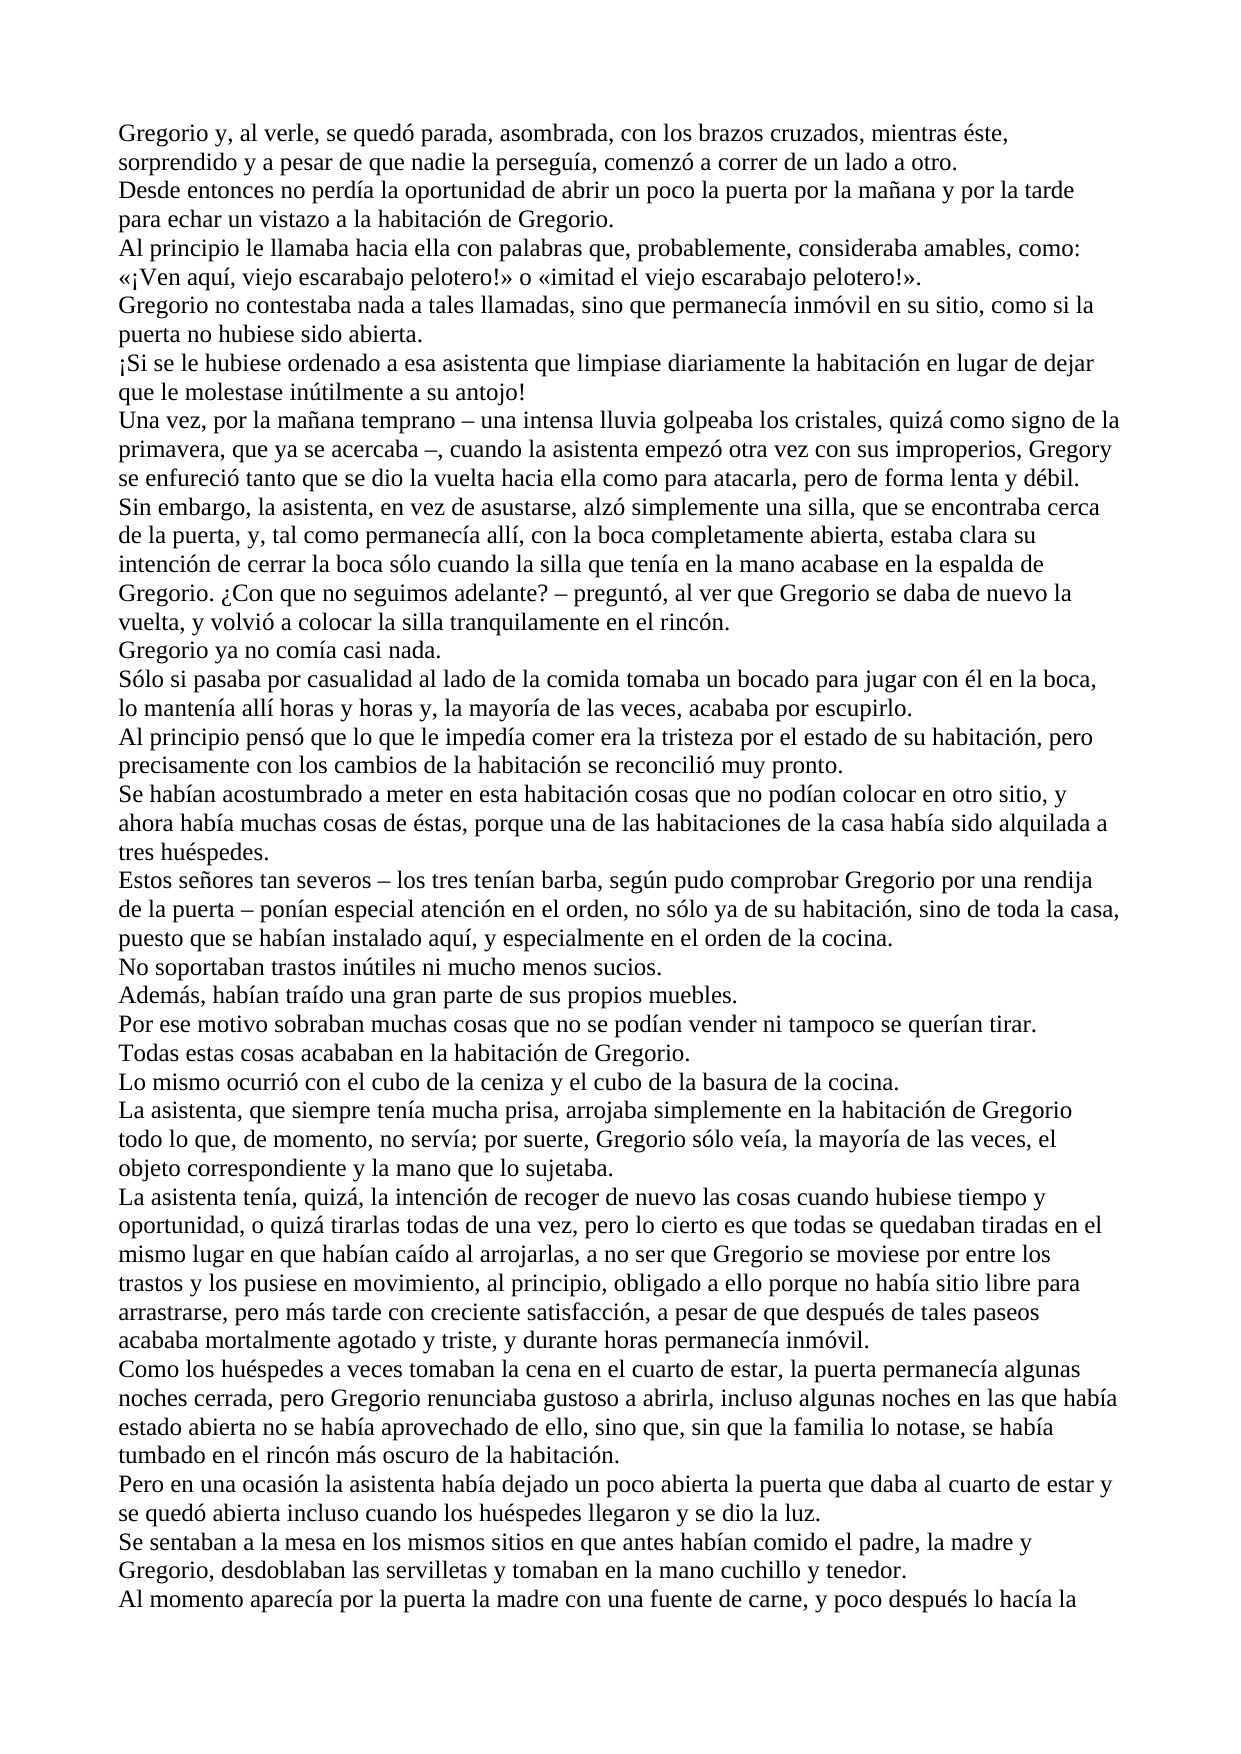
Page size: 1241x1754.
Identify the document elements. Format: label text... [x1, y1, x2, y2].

text No soportaban trastos inútiles ni mucho menos sucios. [118, 952, 1122, 981]
text Además, habían traído una gran parte de sus propios muebles. [118, 981, 1122, 1009]
text Gregorio ya no comía casi nada. [118, 636, 1122, 664]
text La asistenta tenía, quizá, la intención de recoger de nuevo las cosas cuando hubiese tiempo y oportunidad, o quizá tirarlas todas de una vez, pero lo cierto es que todas se quedaban tiradas en el mismo lugar en que habían caído al arrojarlas, a no ser que Gregorio se moviese por entre los trastos y los pusiese en movimiento, al principio, obligado a ello porque no había sitio libre para arrastrarse, pero más tarde con creciente satisfacción, a pesar de que después de tales paseos acababa mortalmente agotado y triste, y durante horas permanecía inmóvil. [118, 1182, 1122, 1354]
text Al momento aparecía por la puerta la madre con una fuente de carne, y poco después lo hacía la [118, 1584, 1122, 1613]
text Al principio le llamaba hacia ella con palabras que, probablemente, consideraba amables, como: «¡Ven aquí, viejo escarabajo pelotero!» o «imitad el viejo escarabajo pelotero!». [118, 233, 1122, 291]
text Se habían acostumbrado a meter en esta habitación cosas que no podían colocar en otro sitio, y ahora había muchas cosas de éstas, porque una de las habitaciones de la casa había sido alquilada a tres huéspedes. [118, 779, 1122, 866]
text La asistenta, que siempre tenía mucha prisa, arrojaba simplemente en la habitación de Gregorio todo lo que, de momento, no servía; por suerte, Gregorio sólo veía, la mayoría de las veces, el objeto correspondiente y la mano que lo sujetaba. [118, 1096, 1122, 1182]
text Gregorio y, al verle, se quedó parada, asombrada, con los brazos cruzados, mientras éste, sorprendido y a pesar de que nadie la perseguía, comenzó a correr de un lado a otro. [118, 118, 1122, 176]
text ¡Si se le hubiese ordenado a esa asistenta que limpiase diariamente la habitación en lugar de dejar que le molestase inútilmente a su antojo! [118, 348, 1122, 406]
text Todas estas cosas acababan en la habitación de Gregorio. [118, 1038, 1122, 1067]
text Como los huéspedes a veces tomaban la cena en el cuarto de estar, la puerta permanecía algunas noches cerrada, pero Gregorio renunciaba gustoso a abrirla, incluso algunas noches en las que había estado abierta no se había aprovechado de ello, sino que, sin que la familia lo notase, se había tumbado en el rincón más oscuro de la habitación. [118, 1354, 1122, 1469]
text Gregorio no contestaba nada a tales llamadas, sino que permanecía inmóvil en su sitio, como si la puerta no hubiese sido abierta. [118, 291, 1122, 348]
text Por ese motivo sobraban muchas cosas que no se podían vender ni tampoco se querían tirar. [118, 1009, 1122, 1038]
text Sin embargo, la asistenta, en vez de asustarse, alzó simplemente una silla, que se encontraba cerca de la puerta, y, tal como permanecía allí, con la boca completamente abierta, estaba clara su intención de cerrar la boca sólo cuando la silla que tenía en la mano acabase en la espalda de Gregorio. ¿Con que no seguimos adelante? – preguntó, al ver que Gregorio se daba de nuevo la vuelta, y volvió a colocar la silla tranquilamente en el rincón. [118, 492, 1122, 636]
text Desde entonces no perdía la oportunidad de abrir un poco la puerta por la mañana y por la tarde para echar un vistazo a la habitación de Gregorio. [118, 176, 1122, 233]
text Se sentaban a la mesa en los mismos sitios en que antes habían comido el padre, la madre y Gregorio, desdoblaban las servilletas y tomaban en la mano cuchillo y tenedor. [118, 1527, 1122, 1584]
text Lo mismo ocurrió con el cubo de la ceniza y el cubo de la basura de la cocina. [118, 1067, 1122, 1096]
text Al principio pensó que lo que le impedía comer era la tristeza por el estado de su habitación, pero precisamente con los cambios de la habitación se reconcilió muy pronto. [118, 722, 1122, 779]
text Pero en una ocasión la asistenta había dejado un poco abierta la puerta que daba al cuarto de estar y se quedó abierta incluso cuando los huéspedes llegaron y se dio la luz. [118, 1469, 1122, 1527]
text Sólo si pasaba por casualidad al lado de la comida tomaba un bocado para jugar con él en la boca, lo mantenía allí horas y horas y, la mayoría de las veces, acababa por escupirlo. [118, 664, 1122, 722]
text Una vez, por la mañana temprano – una intensa lluvia golpeaba los cristales, quizá como signo de la primavera, que ya se acercaba –, cuando la asistenta empezó otra vez con sus improperios, Gregory se enfureció tanto que se dio la vuelta hacia ella como para atacarla, pero de forma lenta y débil. [118, 406, 1122, 492]
text Estos señores tan severos – los tres tenían barba, según pudo comprobar Gregorio por una rendija de la puerta – ponían especial atención en el orden, no sólo ya de su habitación, sino de toda la casa, puesto que se habían instalado aquí, y especialmente en el orden de la cocina. [118, 866, 1122, 952]
